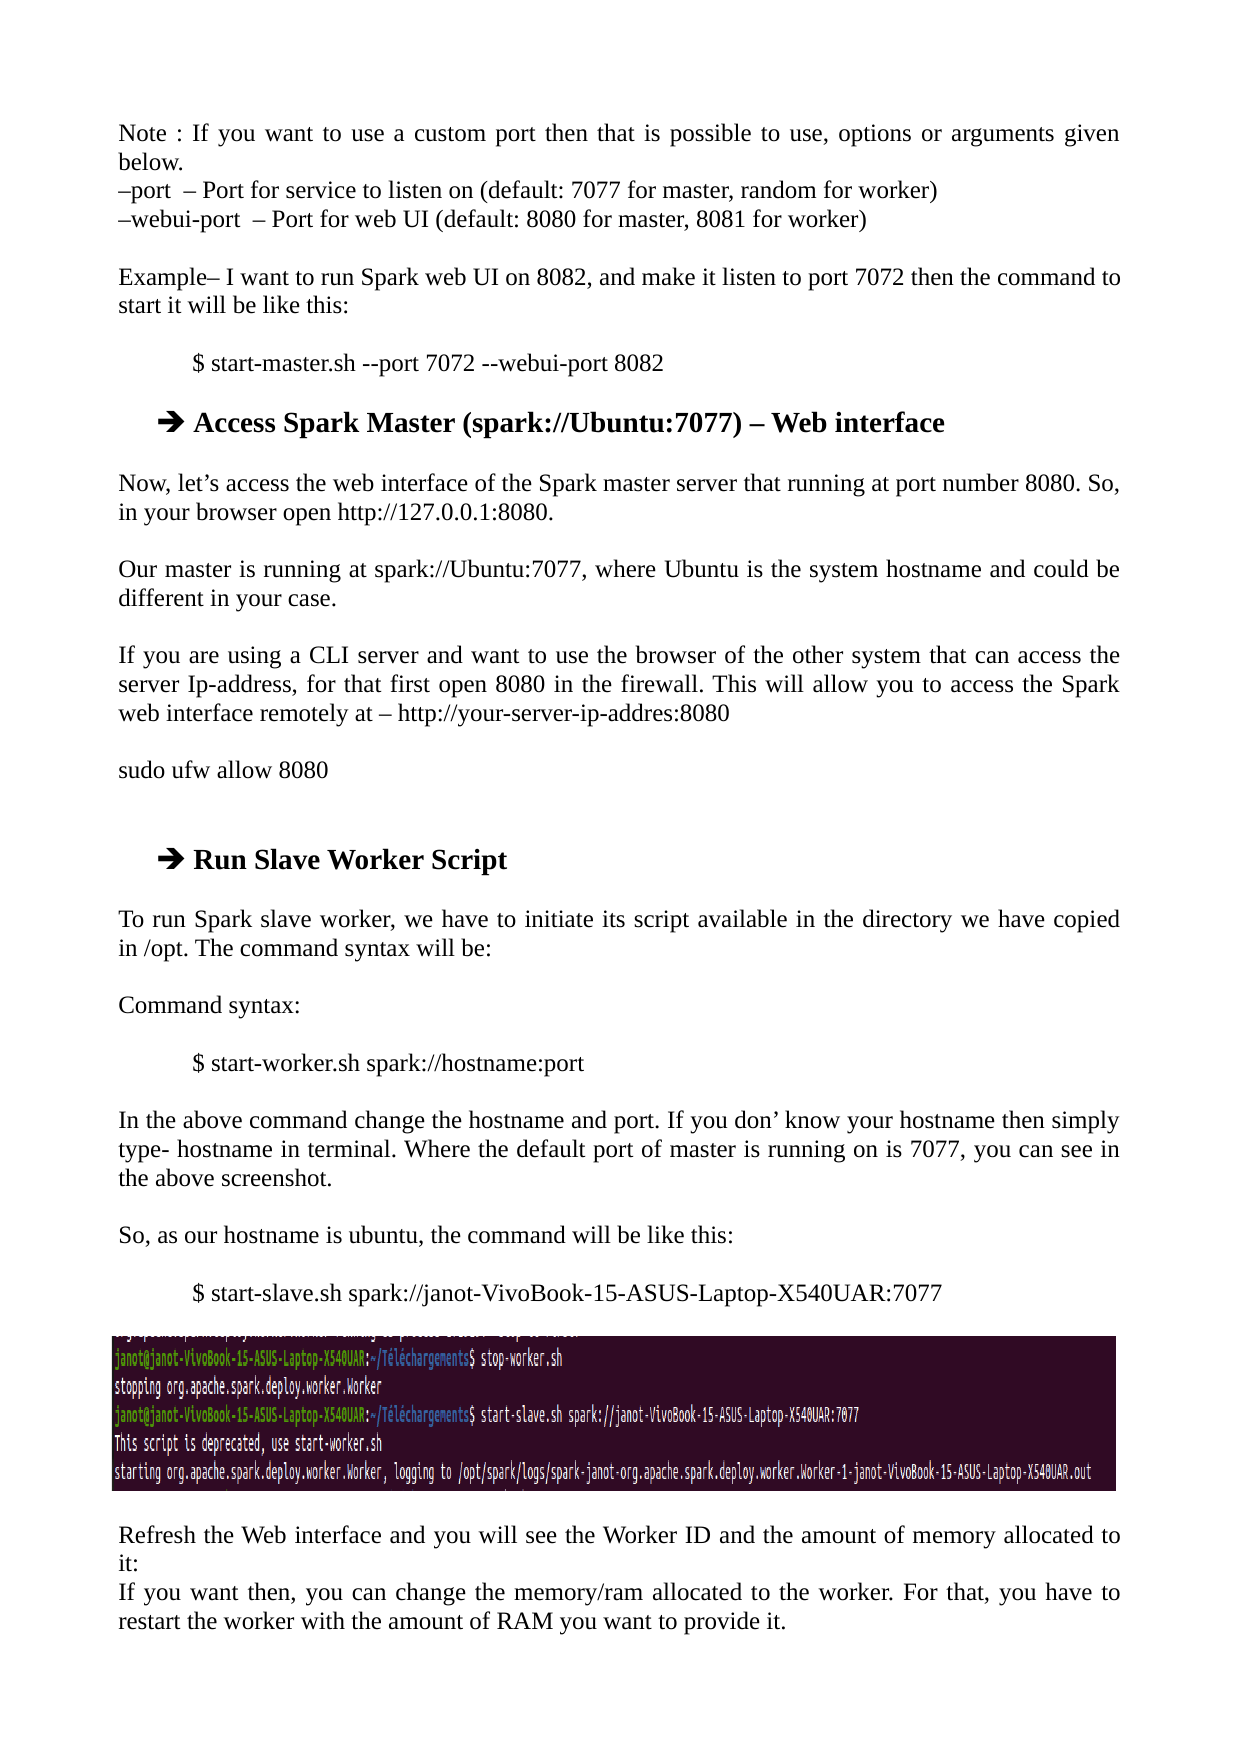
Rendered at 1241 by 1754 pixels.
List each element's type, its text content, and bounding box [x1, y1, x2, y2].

picture [111, 1336, 1116, 1491]
list Access Spark Master (spark://Ubuntu:7077) – Web interface [156, 406, 1122, 439]
text Our master is running at spark://Ubuntu:7077, where Ubuntu is the system hostname and could be different in your case. [118, 554, 1122, 612]
text Command syntax: [118, 990, 1122, 1019]
text Now, let’s access the web interface of the Spark master server that running at port number 8080. So, in your browser open http://127.0.0.1:8080. [118, 468, 1122, 526]
list Run Slave Worker Script [156, 842, 1122, 875]
text To run Spark slave worker, we have to initiate its script available in the directory we have copied in /opt. The command syntax will be: [118, 904, 1122, 962]
text Example– I want to run Spark web UI on 8082, and make it listen to port 7072 then the command to start it will be like this: [118, 262, 1122, 319]
text $ start-worker.sh spark://hostname:port [118, 1048, 1122, 1077]
text $ start-master.sh --port 7072 --webui-port 8082 [118, 348, 1122, 377]
text Refresh the Web interface and you will see the Worker ID and the amount of memory allocated to it: [118, 1520, 1122, 1577]
text –webui-port – Port for web UI (default: 8080 for master, 8081 for worker) [118, 204, 1122, 233]
text Note : If you want to use a custom port then that is possible to use, options or arguments given below. [118, 118, 1122, 176]
text If you want then, you can change the memory/ram allocated to the worker. For that, you have to restart the worker with the amount of RAM you want to provide it. [118, 1577, 1122, 1635]
text So, as our hostname is ubuntu, the command will be like this: [118, 1220, 1122, 1249]
text –port – Port for service to listen on (default: 7077 for master, random for worker) [118, 176, 1122, 204]
text sudo ufw allow 8080 [118, 756, 1122, 784]
text $ start-slave.sh spark://janot-VivoBook-15-ASUS-Laptop-X540UAR:7077 [118, 1278, 1122, 1307]
text In the above command change the hostname and port. If you don’ know your hostname then simply type- hostname in terminal. Where the default port of master is running on is 7077, you can see in the above screenshot. [118, 1105, 1122, 1192]
text If you are using a CLI server and want to use the browser of the other system that can access the server Ip-address, for that first open 8080 in the firewall. This will allow you to access the Spark web interface remotely at – http://your-server-ip-addres:8080 [118, 641, 1122, 727]
